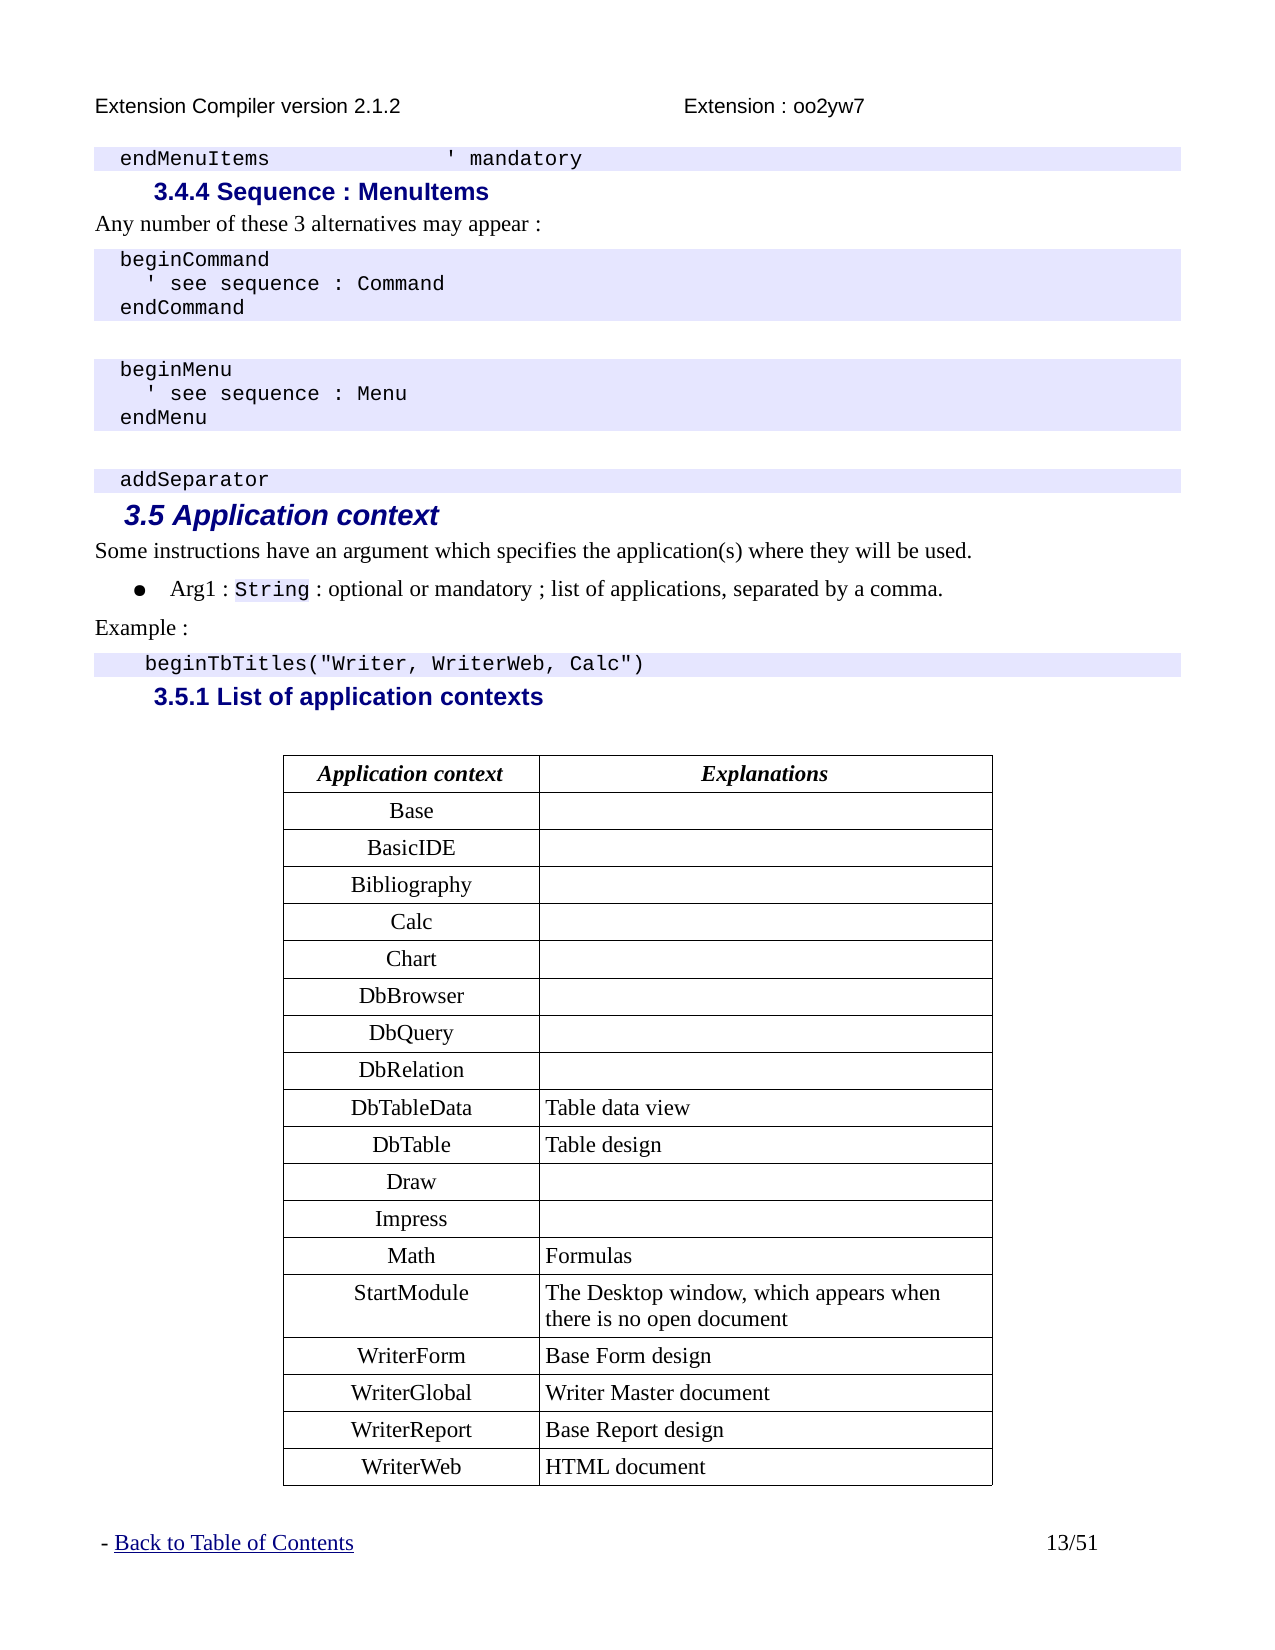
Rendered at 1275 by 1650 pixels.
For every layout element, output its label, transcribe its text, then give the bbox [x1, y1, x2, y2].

table_cell Draw [284, 1164, 539, 1200]
text beginTbTitles("Writer, WriterWeb, Calc") [94, 653, 1181, 677]
table_cell Impress [284, 1201, 539, 1237]
table_cell Base Report design [540, 1412, 992, 1448]
subtitle List of application contexts [153, 683, 1181, 711]
text endCommand [94, 297, 1181, 321]
table_cell Writer Master document [540, 1375, 992, 1411]
table_cell StartModule [284, 1275, 539, 1337]
table_cell [540, 830, 992, 866]
text beginCommand [94, 249, 1181, 273]
table_cell [540, 1053, 992, 1089]
table_cell WriterGlobal [284, 1375, 539, 1411]
table_cell DbTableData [284, 1090, 539, 1126]
table_cell Math [284, 1238, 539, 1274]
table_cell Formulas [540, 1238, 992, 1274]
table_cell BasicIDE [284, 830, 539, 866]
table_header Application context [284, 756, 539, 792]
table_cell WriterReport [284, 1412, 539, 1448]
table_cell DbQuery [284, 1016, 539, 1052]
table_cell Calc [284, 904, 539, 940]
table_cell Chart [284, 941, 539, 977]
table_cell Bibliography [284, 867, 539, 903]
table_cell DbBrowser [284, 979, 539, 1014]
text Any number of these 3 alternatives may appear : [94, 211, 1181, 237]
table_cell Base [284, 793, 539, 829]
table_cell [540, 904, 992, 940]
text ' see sequence : Command [94, 273, 1181, 297]
text beginMenu [94, 359, 1181, 383]
table_cell [540, 979, 992, 1014]
table_cell [540, 1164, 992, 1200]
table_cell WriterForm [284, 1338, 539, 1374]
table_cell DbRelation [284, 1053, 539, 1089]
table_cell [540, 941, 992, 977]
subtitle Sequence : MenuItems [153, 177, 1181, 205]
table_cell Base Form design [540, 1338, 992, 1374]
table_cell Table data view [540, 1090, 992, 1126]
text endMenuItems ' mandatory [94, 147, 1181, 171]
table_cell Table design [540, 1127, 992, 1163]
table_header Explanations [540, 756, 992, 792]
subtitle Application context [124, 499, 1181, 532]
table_cell [540, 867, 992, 903]
text Example : [94, 615, 1181, 641]
text ' see sequence : Menu [94, 383, 1181, 407]
table_cell [540, 793, 992, 829]
text Some instructions have an argument which specifies the application(s) where they will be used. [94, 537, 1181, 563]
table_cell HTML document [540, 1449, 992, 1485]
table_cell The Desktop window, which appears when there is no open document [540, 1275, 992, 1337]
table_cell [540, 1201, 992, 1237]
text addSeparator [94, 469, 1181, 493]
table_cell [540, 1016, 992, 1052]
list Arg1 : String : optional or mandatory ; list of applications, separated by a comma. [132, 576, 1181, 602]
table_cell DbTable [284, 1127, 539, 1163]
text endMenu [94, 407, 1181, 431]
table_cell WriterWeb [284, 1449, 539, 1485]
